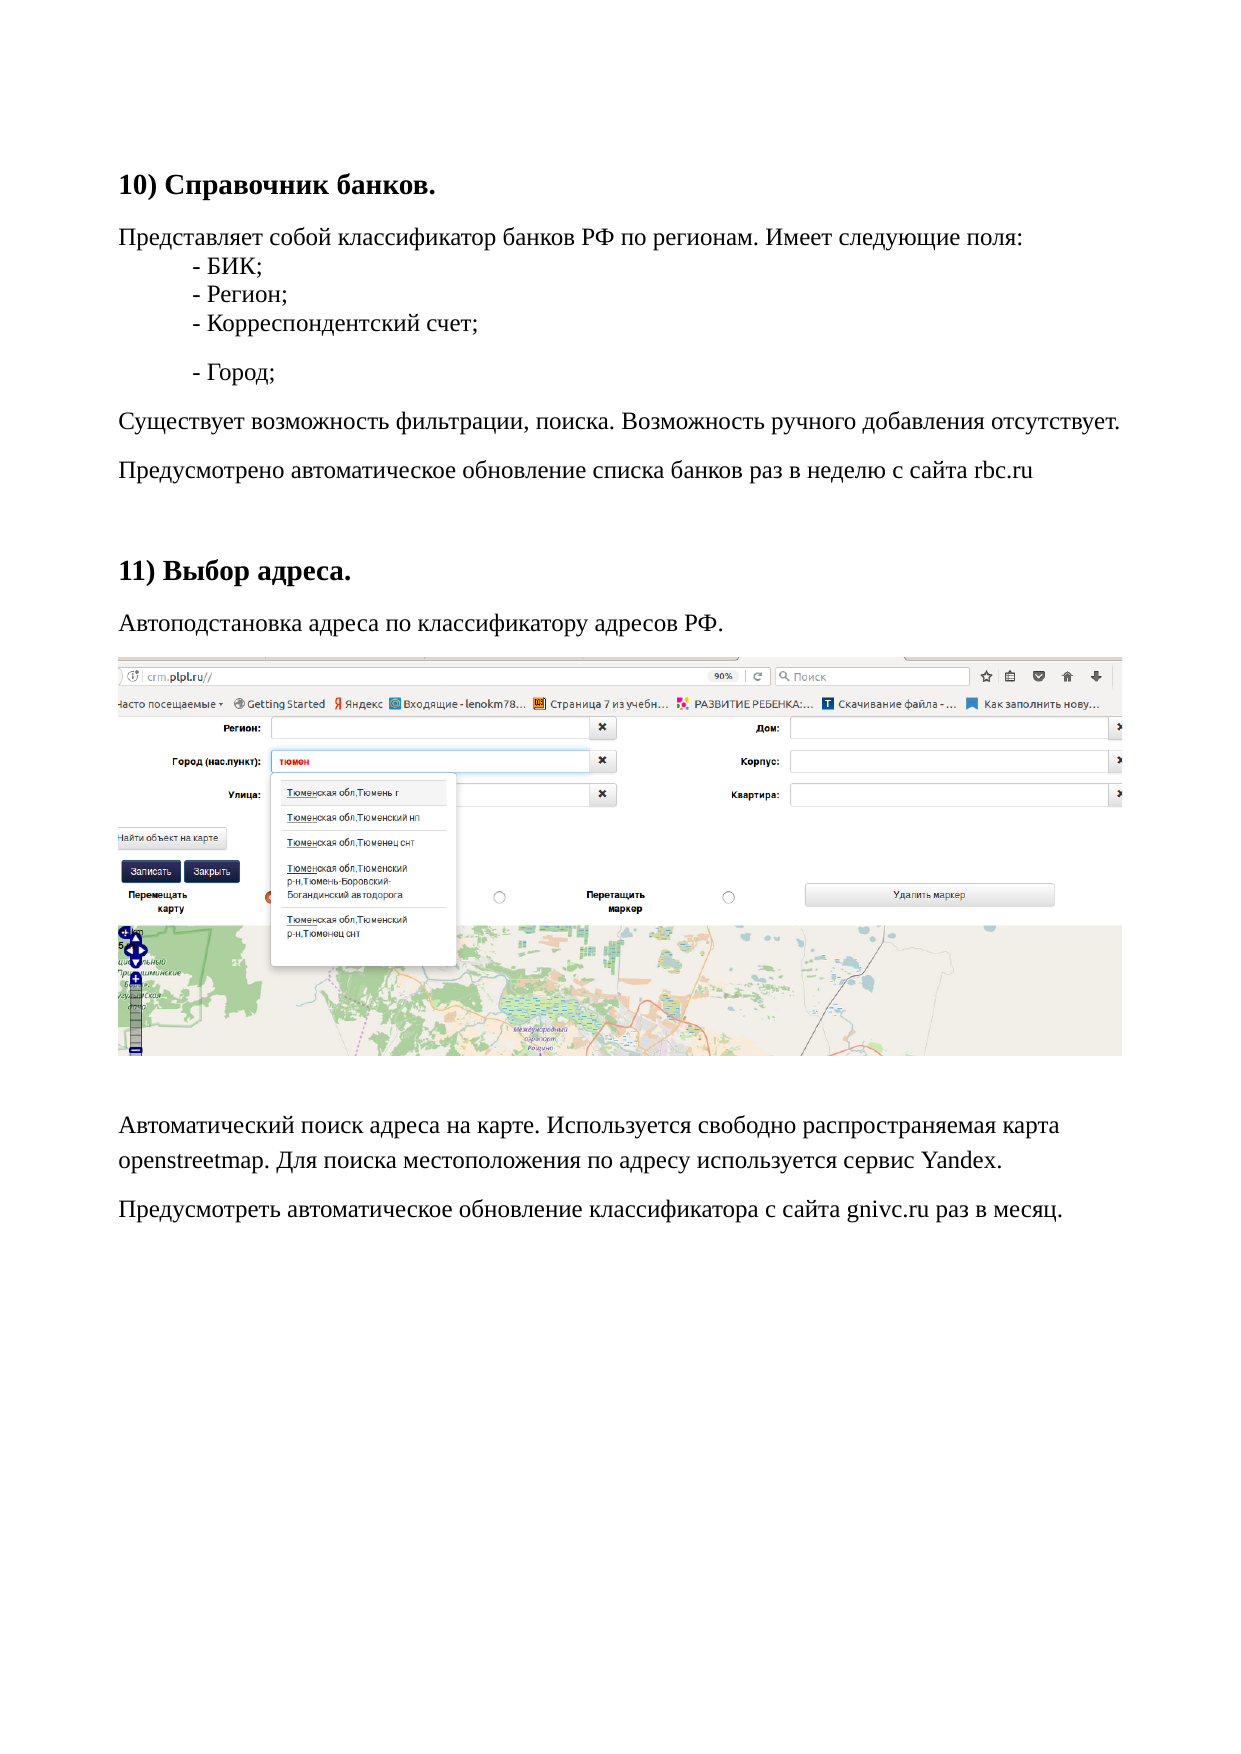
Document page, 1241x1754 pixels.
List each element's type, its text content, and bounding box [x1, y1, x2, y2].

text Предусмотрено автоматическое обновление списка банков раз в неделю с сайта rbc.ru [118, 455, 1122, 484]
text Представляет собой классификатор банков РФ по регионам. Имеет следующие поля: [118, 222, 1122, 251]
text - Корреспондентский счет; [118, 308, 1122, 337]
text Предусмотреть автоматическое обновление классификатора с сайта gnivc.ru раз в месяц. [118, 1194, 1122, 1222]
picture [118, 657, 1123, 1056]
text 10) Справочник банков. [118, 167, 1122, 201]
text - БИК; [118, 251, 1122, 279]
text Автоматический поиск адреса на карте. Используется свободно распространяемая карта openstreetmap. Для поиска местоположения по адресу используется сервис Yandex. [118, 1110, 1122, 1173]
text - Регион; [118, 279, 1122, 308]
text 11) Выбор адреса. [118, 553, 1122, 587]
text Существует возможность фильтрации, поиска. Возможность ручного добавления отсутствует. [118, 406, 1122, 435]
text - Город; [118, 357, 1122, 386]
text Автоподстановка адреса по классификатору адресов РФ. [118, 608, 1122, 637]
